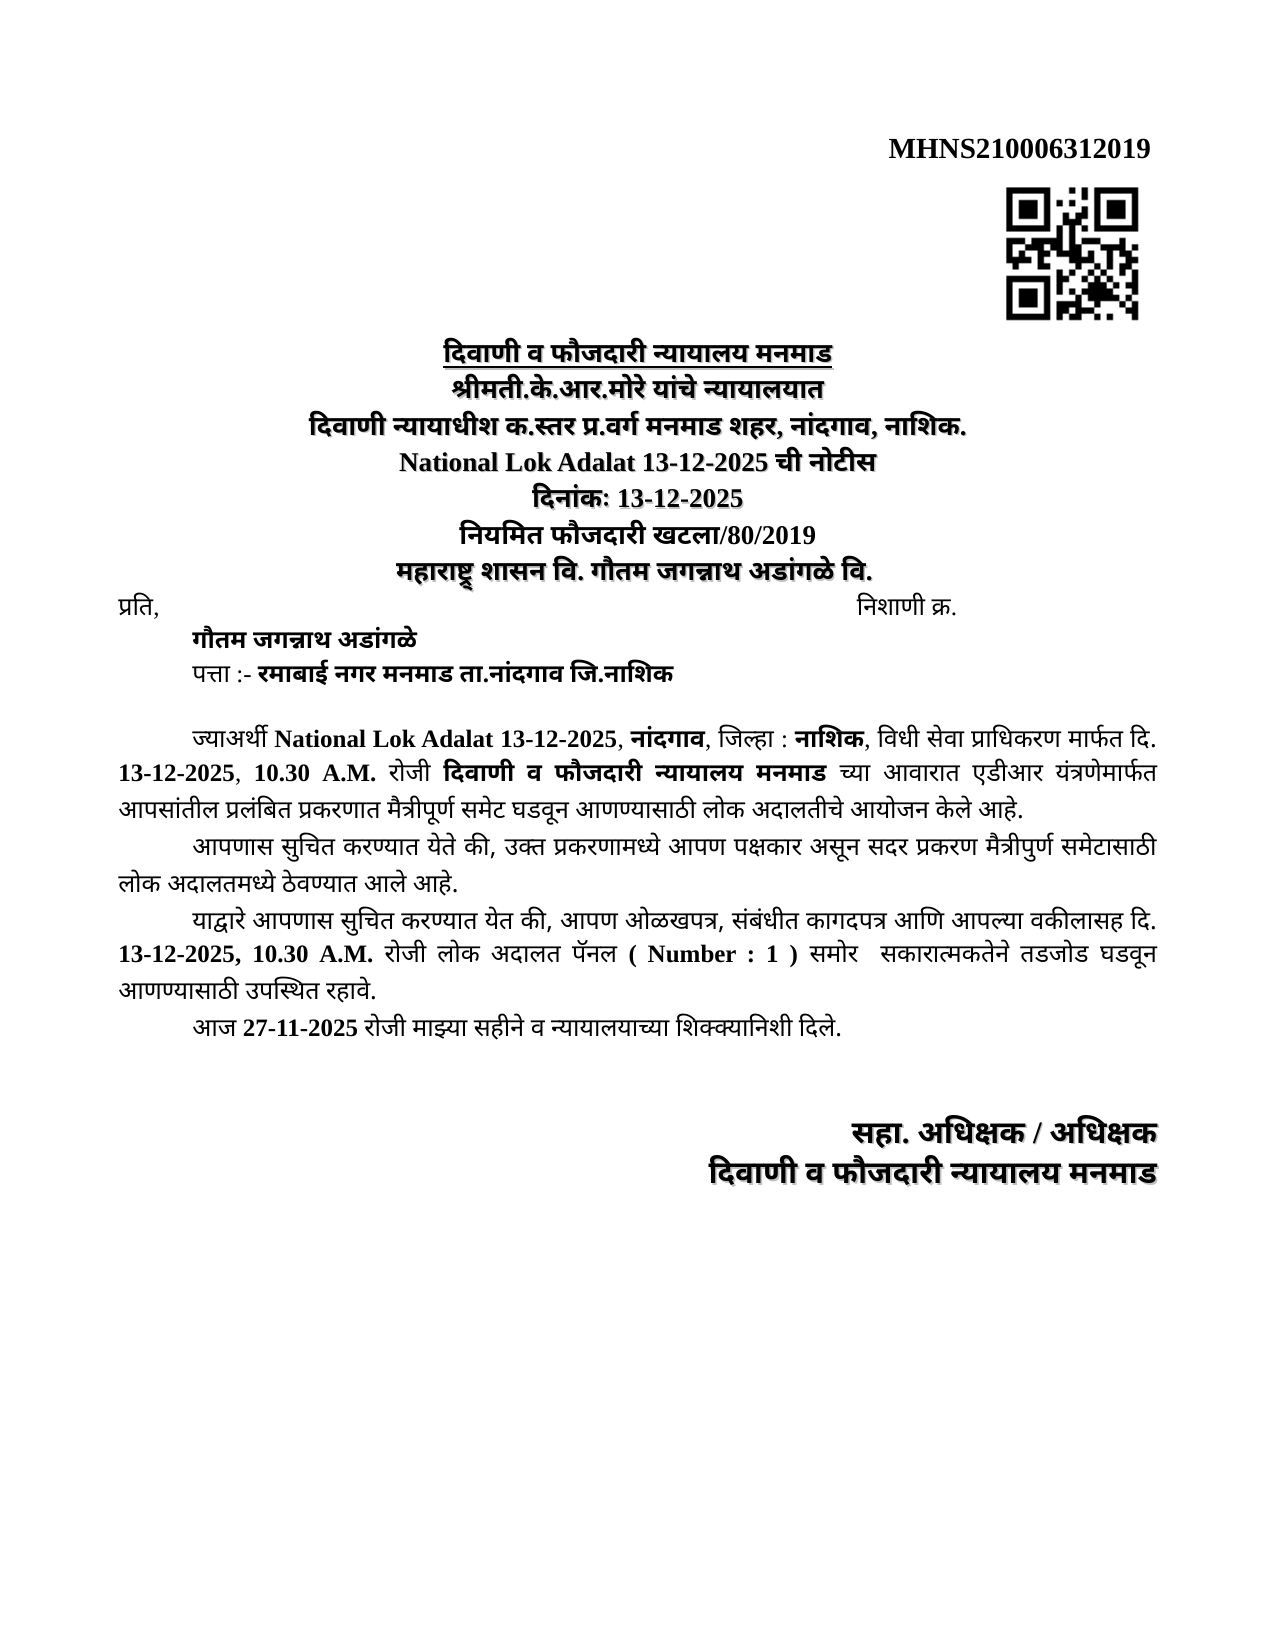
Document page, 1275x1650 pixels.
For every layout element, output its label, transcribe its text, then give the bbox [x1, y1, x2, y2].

text ज्याअर्थी National Lok Adalat 13-12-2025, नांदगाव, जिल्हा : नाशिक, विधी सेवा प्राधिकरण मार्फत दि. 13-12-2025, 10.30 A.M. रोजी दिवाणी व फौजदारी न्यायालय मनमाड च्या आवारात एडीआर यंत्रणेमार्फत आपसांतील प्रलंबित प्रकरणात मैत्रीपूर्ण समेट घडवून आणण्यासाठी लोक अदालतीचे आयोजन केले आहे. [118, 721, 1157, 828]
text पत्ता :- रमाबाई नगर मनमाड ता.नांदगाव जि.नाशिक [118, 659, 1157, 692]
text दिनांकः 13-12-2025 [118, 482, 1157, 519]
text नियमित फौजदारी खटला/80/2019 [118, 519, 1157, 555]
table_header MHNS210006312019 [864, 126, 1156, 170]
text National Lok Adalat 13-12-2025 ची नोटीस [118, 446, 1157, 482]
text दिवाणी न्यायाधीश क.स्तर प्र.वर्ग मनमाड शहर, नांदगाव, नाशिक. [118, 410, 1157, 446]
text सहा. अधिक्षक / अधिक्षक [118, 1114, 1157, 1156]
table_cell [864, 171, 1156, 338]
text आज 27-11-2025 रोजी माझ्या सहीने व न्यायालयाच्या शिक्क्यानिशी दिले. [118, 1010, 1157, 1047]
text प्रति, निशाणी क्र. [118, 592, 1157, 625]
text दिवाणी व फौजदारी न्यायालय मनमाड [118, 1156, 1157, 1197]
text दिवाणी व फौजदारी न्यायालय मनमाड [118, 338, 1157, 373]
text महाराष्ट्र् शासन वि. गौतम जगन्नाथ अडांगळे वि. [118, 555, 1157, 592]
text गौतम जगन्नाथ अडांगळे [118, 625, 1157, 659]
text आपणास सुचित करण्यात येते की, उक्त प्रकरणामध्ये आपण पक्षकार असून सदर प्रकरण मैत्रीपुर्ण समेटासाठी लोक अदालतमध्ये ठेवण्यात आले आहे. [118, 828, 1157, 902]
text याद्वारे आपणास सुचित करण्यात येत की, आपण ओळखपत्र, संबंधीत कागदपत्र आणि आपल्या वकीलासह दि. 13-12-2025, 10.30 A.M. रोजी लोक अदालत पॅनल ( Number : 1 ) समोर सकारात्मकतेने तडजोड घडवून आणण्यासाठी उपस्थित रहावे. [118, 902, 1157, 1010]
text श्रीमती.के.आर.मोरे यांचे न्यायालयात [118, 373, 1157, 410]
picture [994, 176, 1151, 333]
